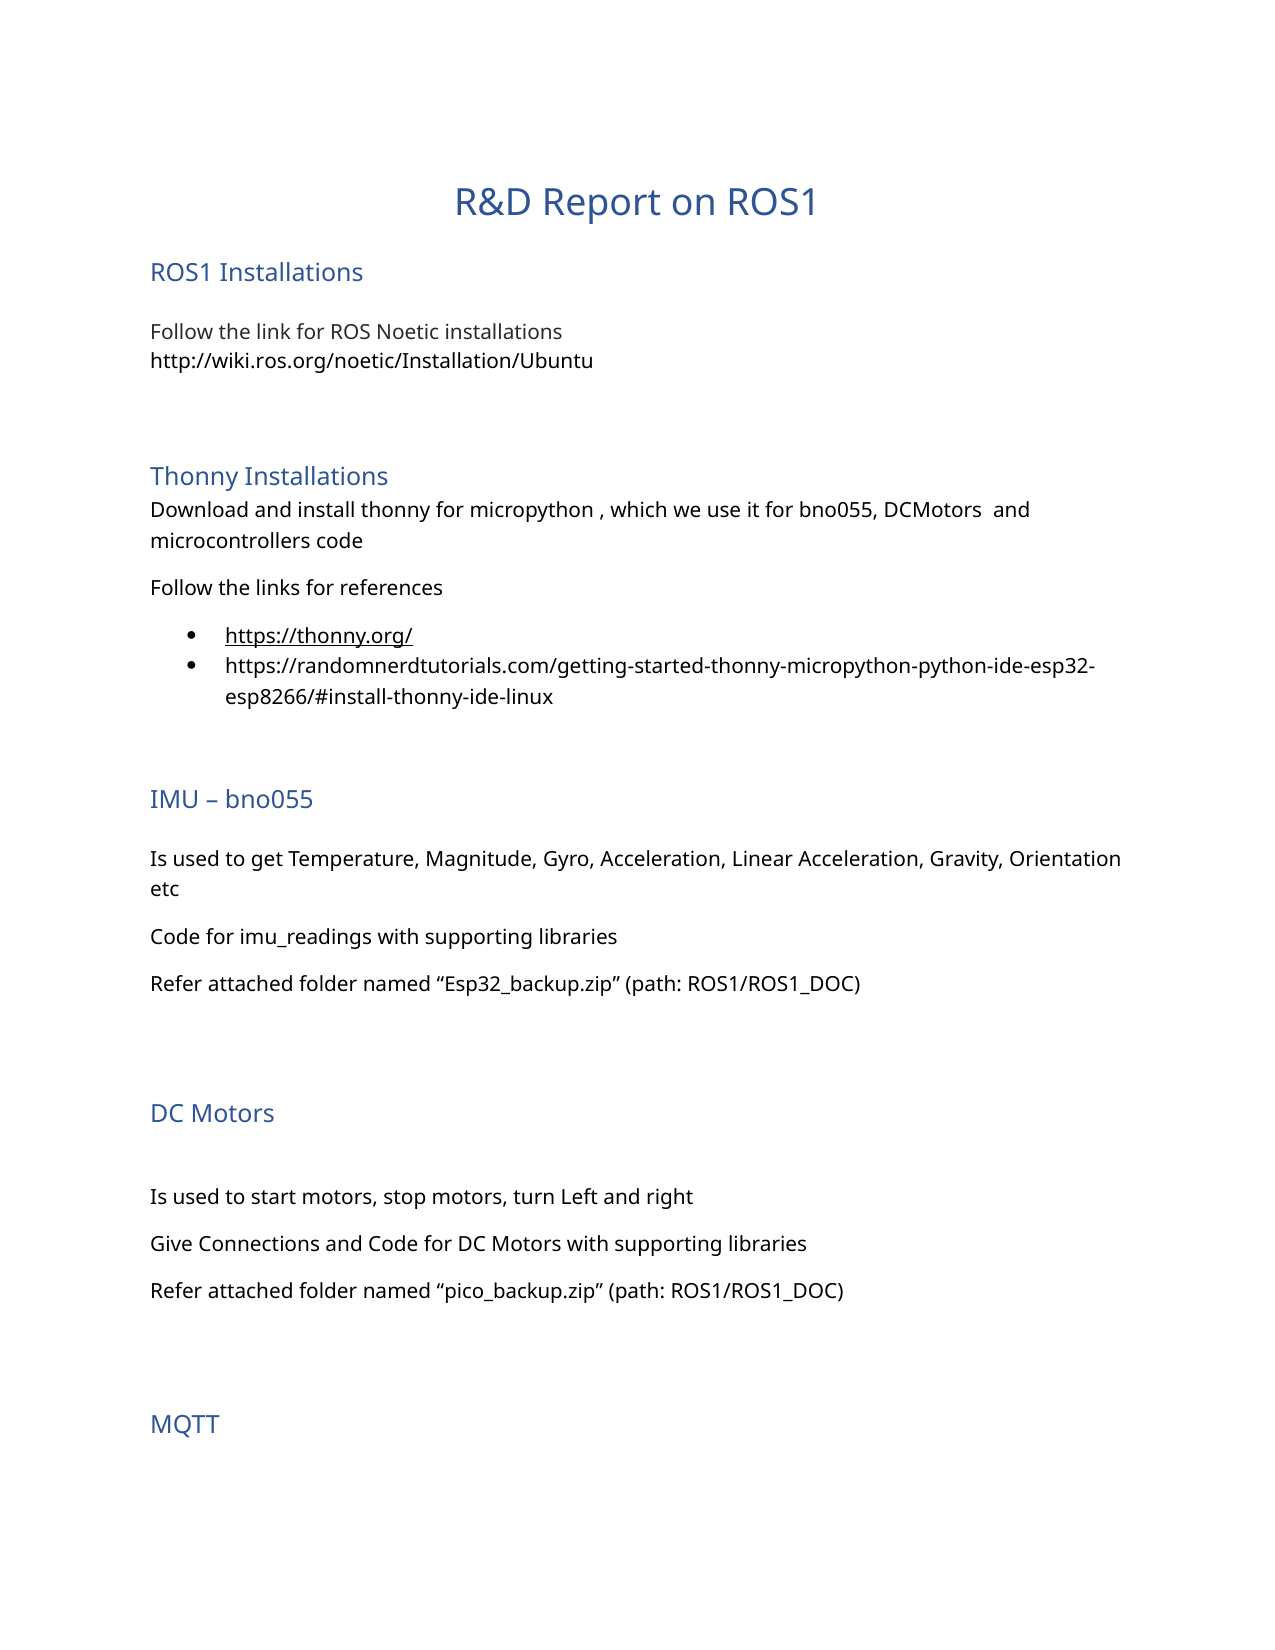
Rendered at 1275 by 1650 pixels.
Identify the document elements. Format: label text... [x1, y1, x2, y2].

subtitle R&D Report on ROS1 [150, 175, 1125, 226]
subtitle ROS1 Installations [150, 255, 1125, 289]
text Follow the links for references [150, 573, 1125, 602]
text Refer attached folder named “Esp32_backup.zip” (path: ROS1/ROS1_DOC) [150, 969, 1125, 997]
subtitle DC Motors [150, 1095, 1125, 1178]
list https://randomnerdtutorials.com/getting-started-thonny-micropython-python-ide-esp32-esp8266/#install-thonny-ide-linux [187, 651, 1125, 710]
text Download and install thonny for micropython , which we use it for bno055, DCMotors and microcontrollers code [150, 496, 1125, 554]
text http://wiki.ros.org/noetic/Installation/Ubuntu [150, 346, 1125, 374]
subtitle Thonny Installations [150, 428, 1125, 493]
text Code for imu_readings with supporting libraries [150, 922, 1125, 950]
text Follow the link for ROS Noetic installations [150, 317, 1125, 346]
subtitle IMU – bno055 [150, 782, 1125, 816]
text Is used to start motors, stop motors, turn Left and right [150, 1182, 1125, 1210]
list https://thonny.org/ [187, 621, 1125, 649]
text Give Connections and Code for DC Motors with supporting libraries [150, 1229, 1125, 1257]
subtitle MQTT [150, 1376, 1125, 1441]
text Is used to get Temperature, Magnitude, Gyro, Acceleration, Linear Acceleration, Gravity, Orientation etc [150, 844, 1125, 903]
text Refer attached folder named “pico_backup.zip” (path: ROS1/ROS1_DOC) [150, 1276, 1125, 1305]
